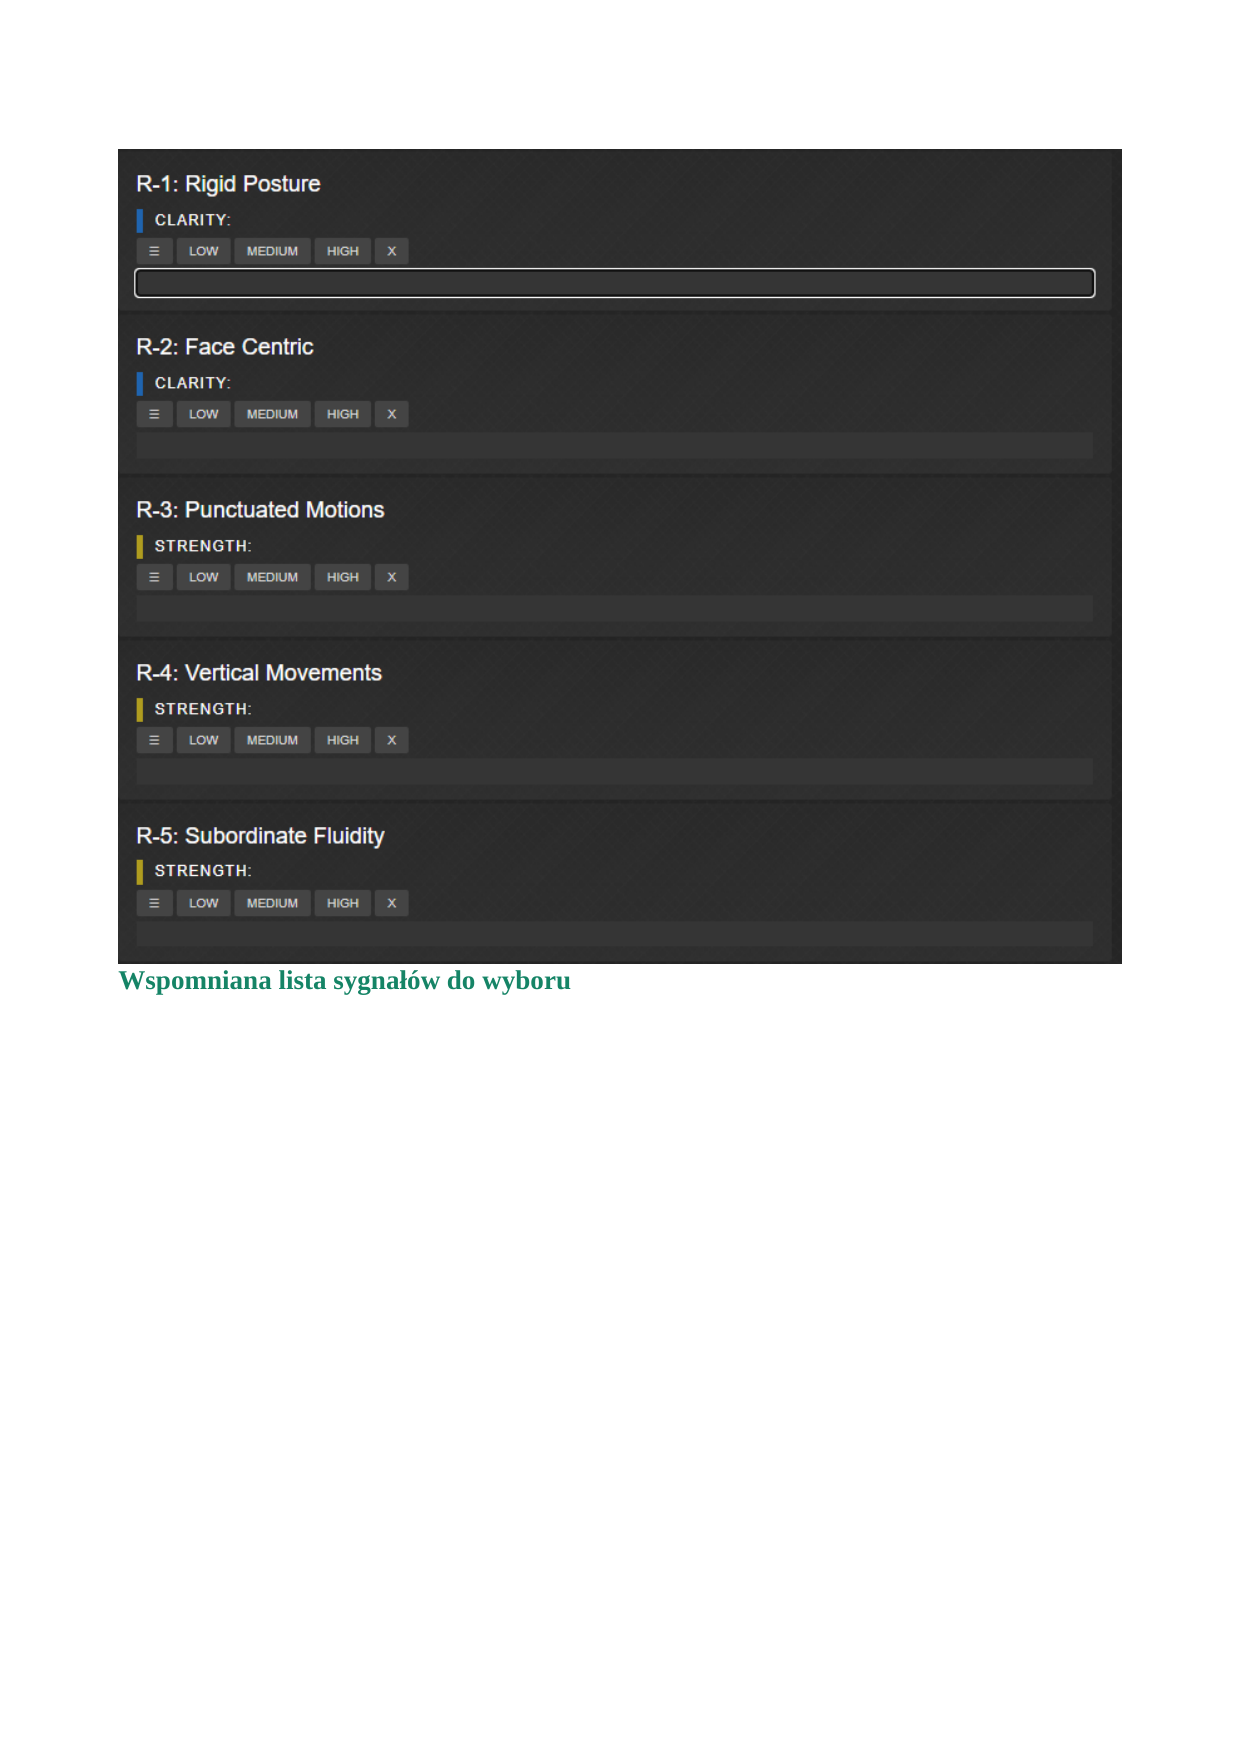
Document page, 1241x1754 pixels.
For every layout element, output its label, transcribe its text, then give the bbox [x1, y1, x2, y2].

text Wspomniana lista sygnałów do wyboru [118, 964, 1122, 995]
picture [118, 149, 1122, 964]
